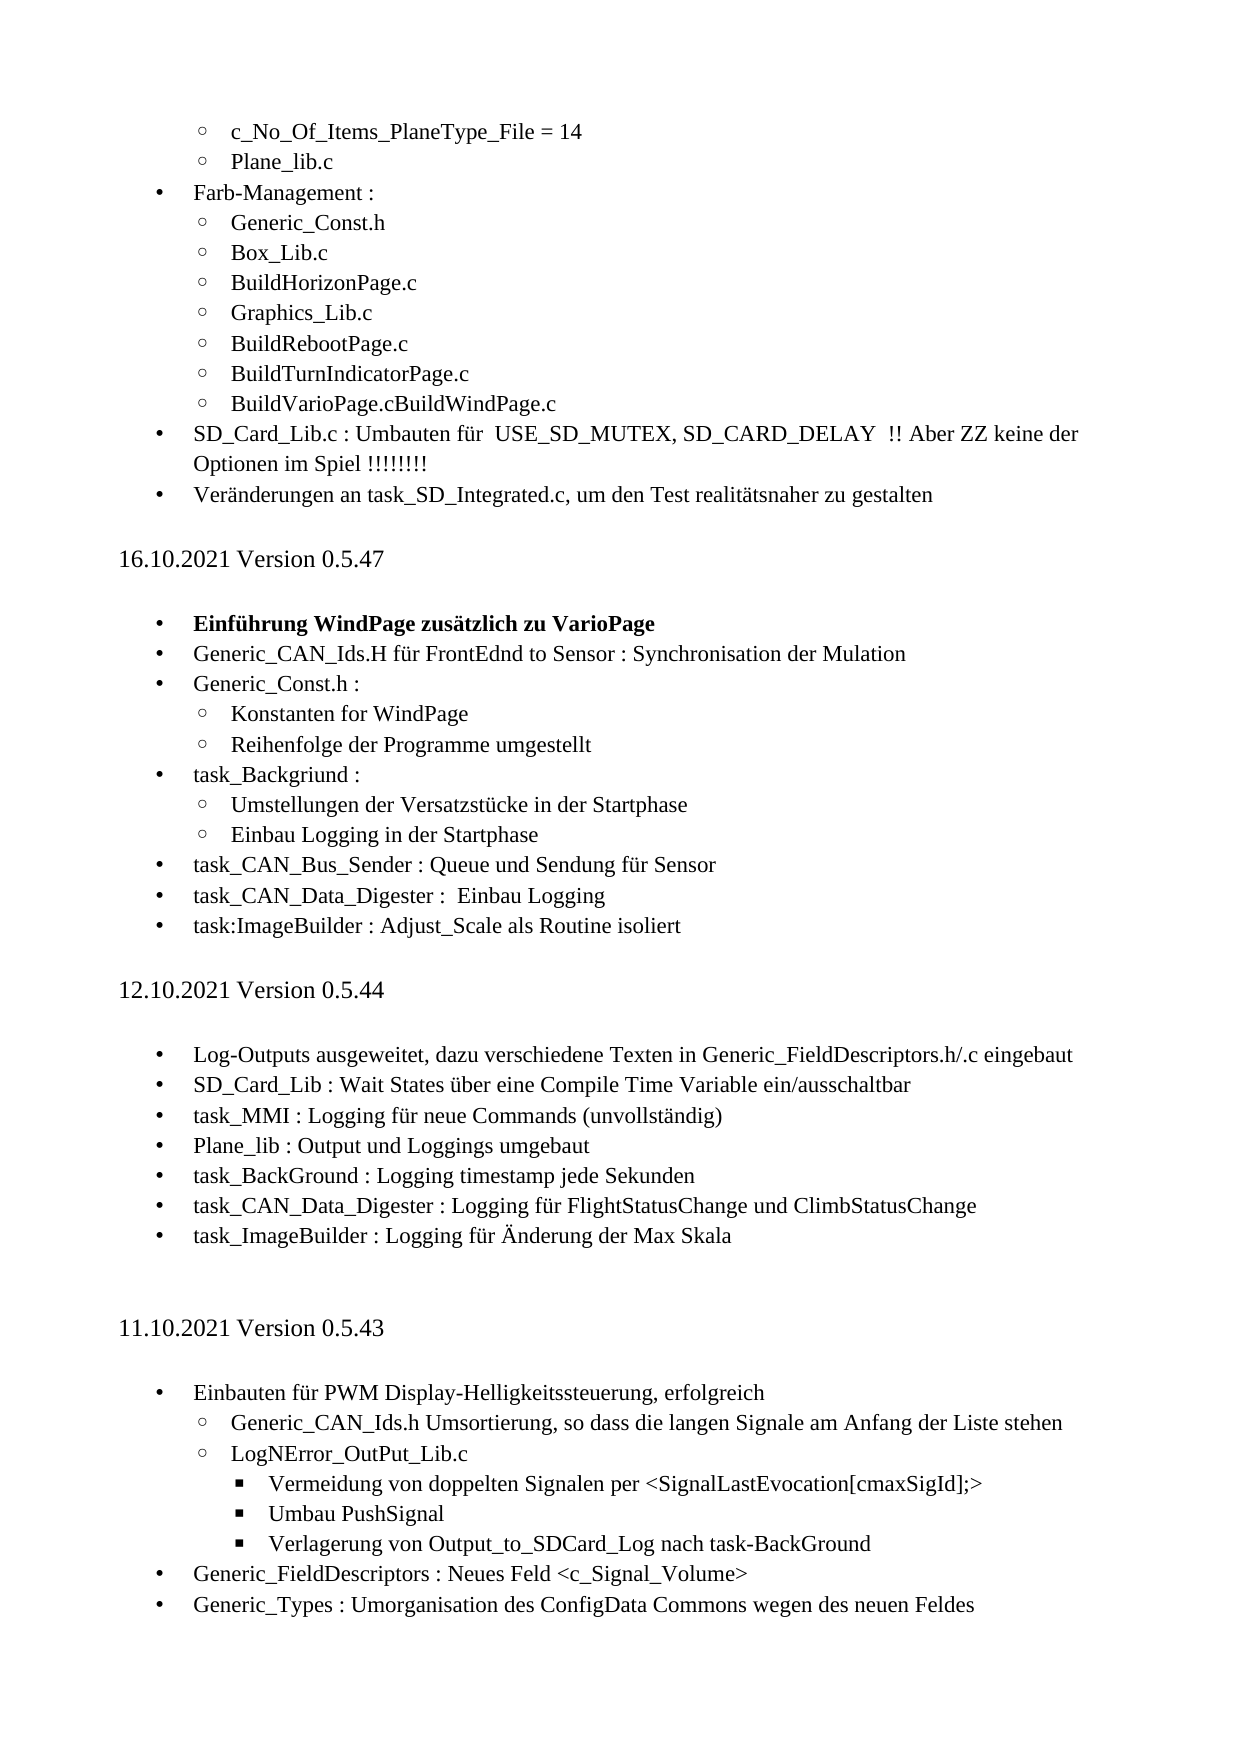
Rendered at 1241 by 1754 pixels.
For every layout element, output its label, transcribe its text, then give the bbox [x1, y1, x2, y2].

list Verlagerung von Output_to_SDCard_Log nach task-BackGround [231, 1530, 1122, 1557]
list task:ImageBuilder : Adjust_Scale als Routine isoliert [156, 912, 1122, 938]
list task_ImageBuilder : Logging für Änderung der Max Skala [156, 1222, 1122, 1249]
list Konstanten for WindPage [193, 701, 1122, 727]
list BuildRebootPage.c [193, 329, 1122, 356]
list c_No_Of_Items_PlaneType_File = 14 [193, 118, 1122, 144]
list task_Backgriund : [156, 761, 1122, 787]
list Generic_Const.h [193, 209, 1122, 235]
list Plane_lib : Output und Loggings umgebaut [156, 1132, 1122, 1158]
list Einbauten für PWM Display-Helligkeitssteuerung, erfolgreich [156, 1379, 1122, 1406]
list BuildHorizonPage.c [193, 269, 1122, 296]
list task_BackGround : Logging timestamp jede Sekunden [156, 1162, 1122, 1188]
list Generic_Const.h : [156, 670, 1122, 697]
list Box_Lib.c [193, 239, 1122, 265]
text 11.10.2021 Version 0.5.43 [118, 1313, 1122, 1342]
list Umbau PushSignal [231, 1500, 1122, 1526]
list Graphics_Lib.c [193, 299, 1122, 326]
list Einführung WindPage zusätzlich zu VarioPage [156, 610, 1122, 636]
list BuildTurnIndicatorPage.c [193, 360, 1122, 386]
list Plane_lib.c [193, 148, 1122, 175]
list Log-Outputs ausgeweitet, dazu verschiedene Texten in Generic_FieldDescriptors.h/.c eingebaut [156, 1041, 1122, 1068]
list Einbau Logging in der Startphase [193, 821, 1122, 848]
list LogNError_OutPut_Lib.c [193, 1439, 1122, 1466]
list Generic_CAN_Ids.H für FrontEdnd to Sensor : Synchronisation der Mulation [156, 640, 1122, 666]
list Farb-Management : [156, 178, 1122, 205]
list Veränderungen an task_SD_Integrated.c, um den Test realitätsnaher zu gestalten [156, 481, 1122, 507]
list Reihenfolge der Programme umgestellt [193, 731, 1122, 757]
list Generic_FieldDescriptors : Neues Feld <c_Signal_Volume> [156, 1560, 1122, 1587]
list SD_Card_Lib.c : Umbauten für USE_SD_MUTEX, SD_CARD_DELAY !! Aber ZZ keine der Optionen im Spiel !!!!!!!! [156, 420, 1122, 477]
text 16.10.2021 Version 0.5.47 [118, 544, 1122, 573]
list BuildVarioPage.cBuildWindPage.c [193, 390, 1122, 416]
list Vermeidung von doppelten Signalen per <SignalLastEvocation[cmaxSigId];> [231, 1470, 1122, 1496]
text 12.10.2021 Version 0.5.44 [118, 975, 1122, 1004]
list task_MMI : Logging für neue Commands (unvollständig) [156, 1102, 1122, 1128]
list Umstellungen der Versatzstücke in der Startphase [193, 791, 1122, 817]
list task_CAN_Bus_Sender : Queue und Sendung für Sensor [156, 852, 1122, 878]
list Generic_CAN_Ids.h Umsortierung, so dass die langen Signale am Anfang der Liste stehen [193, 1409, 1122, 1436]
list Generic_Types : Umorganisation des ConfigData Commons wegen des neuen Feldes [156, 1591, 1122, 1617]
list SD_Card_Lib : Wait States über eine Compile Time Variable ein/ausschaltbar [156, 1071, 1122, 1098]
list task_CAN_Data_Digester : Einbau Logging [156, 882, 1122, 908]
list task_CAN_Data_Digester : Logging für FlightStatusChange und ClimbStatusChange [156, 1192, 1122, 1219]
